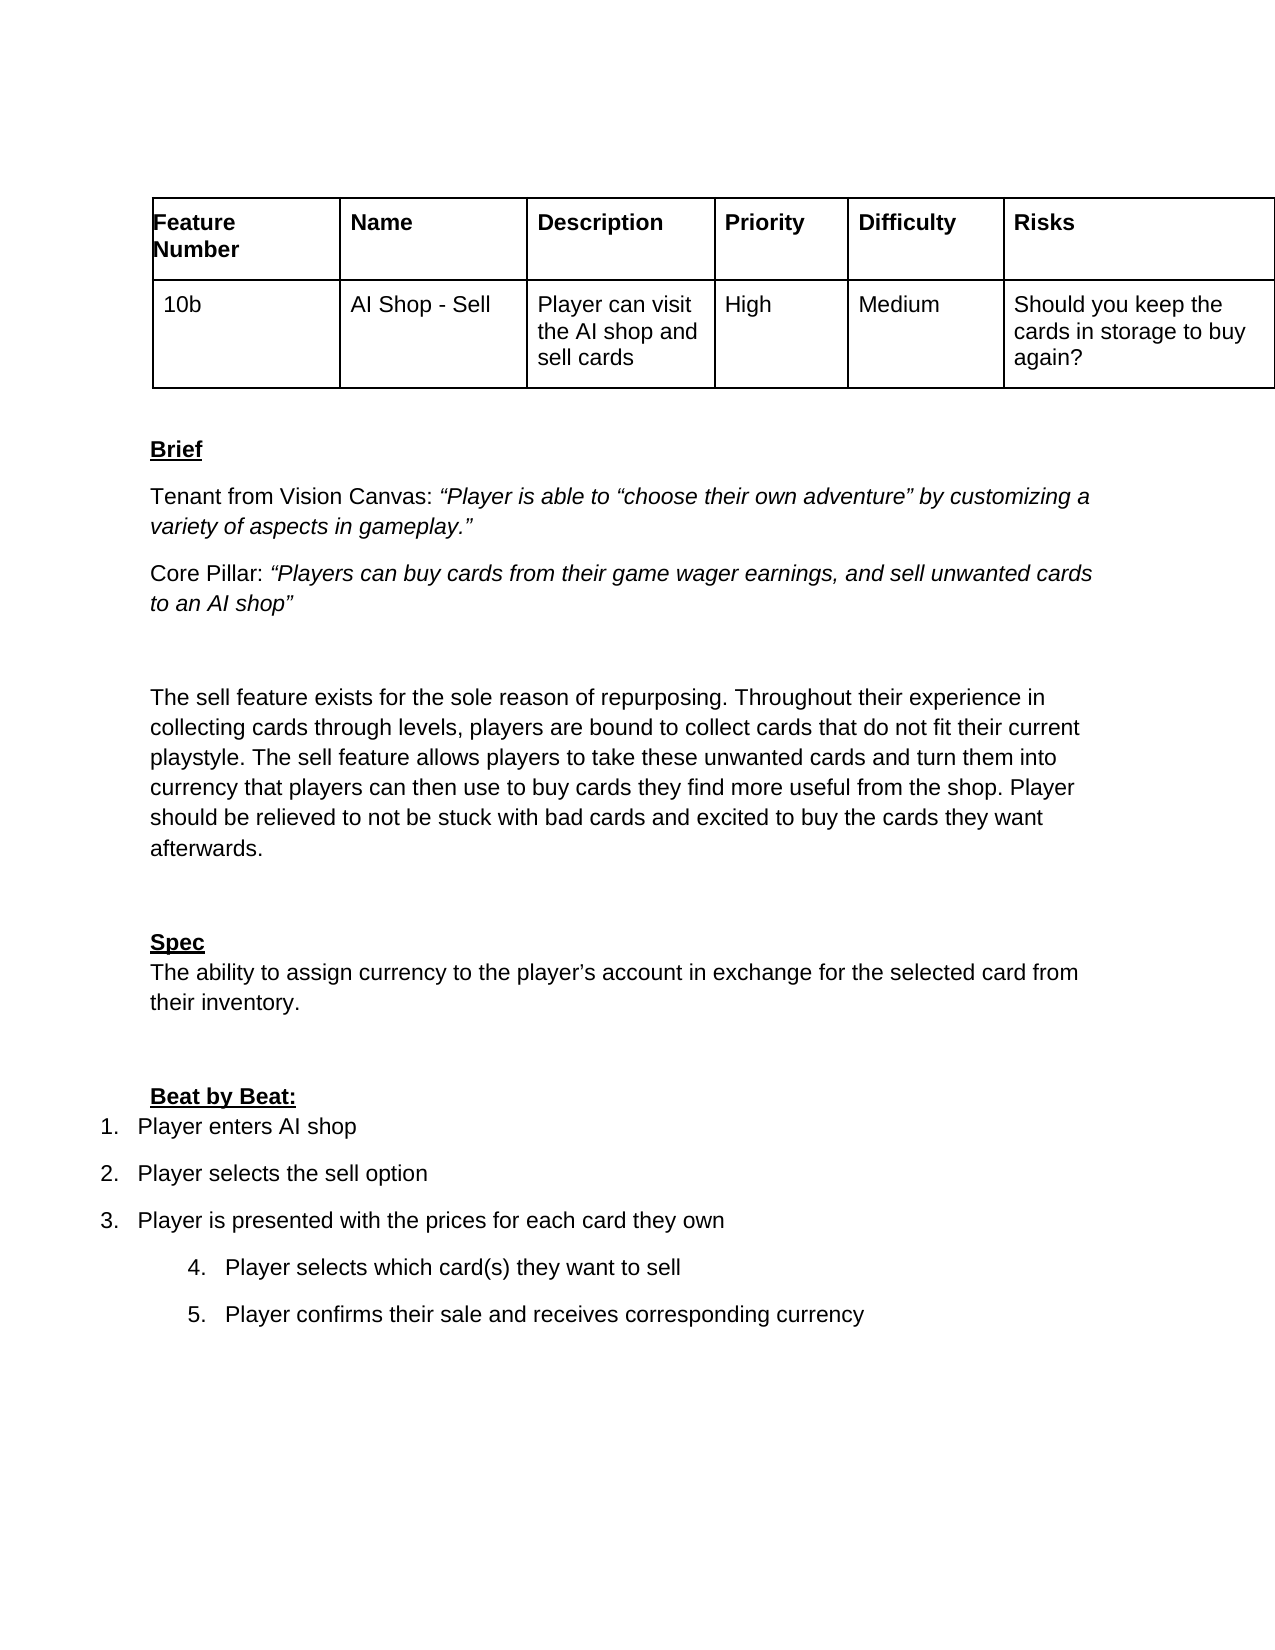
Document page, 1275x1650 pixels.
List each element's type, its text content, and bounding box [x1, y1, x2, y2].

text The sell feature exists for the sole reason of repurposing. Throughout their experience in collecting cards through levels, players are bound to collect cards that do not fit their current playstyle. The sell feature allows players to take these unwanted cards and turn them into currency that players can then use to buy cards they find more useful from the shop. Player should be relieved to not be stuck with bad cards and excited to buy the cards they want afterwards. [150, 683, 1082, 861]
text Core Pillar: “Players can buy cards from their game wager earnings, and sell unwanted cards to an AI shop” [150, 560, 1120, 617]
list Player confirms their sale and receives corresponding currency [187, 1301, 1275, 1327]
table_cell High [716, 281, 847, 387]
table_header Difficulty [849, 199, 1003, 279]
list Player is presented with the prices for each card they own [100, 1207, 1275, 1233]
subtitle Brief [150, 436, 1275, 462]
text The ability to assign currency to the player’s account in exchange for the selected card from their inventory. [150, 959, 1081, 1015]
table_header Feature Number [154, 199, 339, 279]
table_header Description [528, 199, 714, 279]
subtitle Beat by Beat: [150, 1083, 1275, 1109]
table_cell AI Shop - Sell [341, 281, 526, 387]
table_cell Player can visit the AI shop and sell cards [528, 281, 714, 387]
text Tenant from Vision Canvas: “Player is able to “choose their own adventure” by customizing a variety of aspects in gameplay.” [150, 483, 1106, 539]
table_header Risks [1005, 199, 1274, 279]
table_cell Should you keep the cards in storage to buy again? [1005, 281, 1274, 387]
table_cell Medium [849, 281, 1003, 387]
table_header Name [341, 199, 526, 279]
list Player selects the sell option [100, 1160, 1275, 1186]
table_cell 10b [154, 281, 339, 387]
list Player selects which card(s) they want to sell [187, 1254, 1275, 1280]
subtitle Spec [150, 928, 1275, 955]
list Player enters AI shop [100, 1113, 1275, 1139]
table_header Priority [716, 199, 847, 279]
